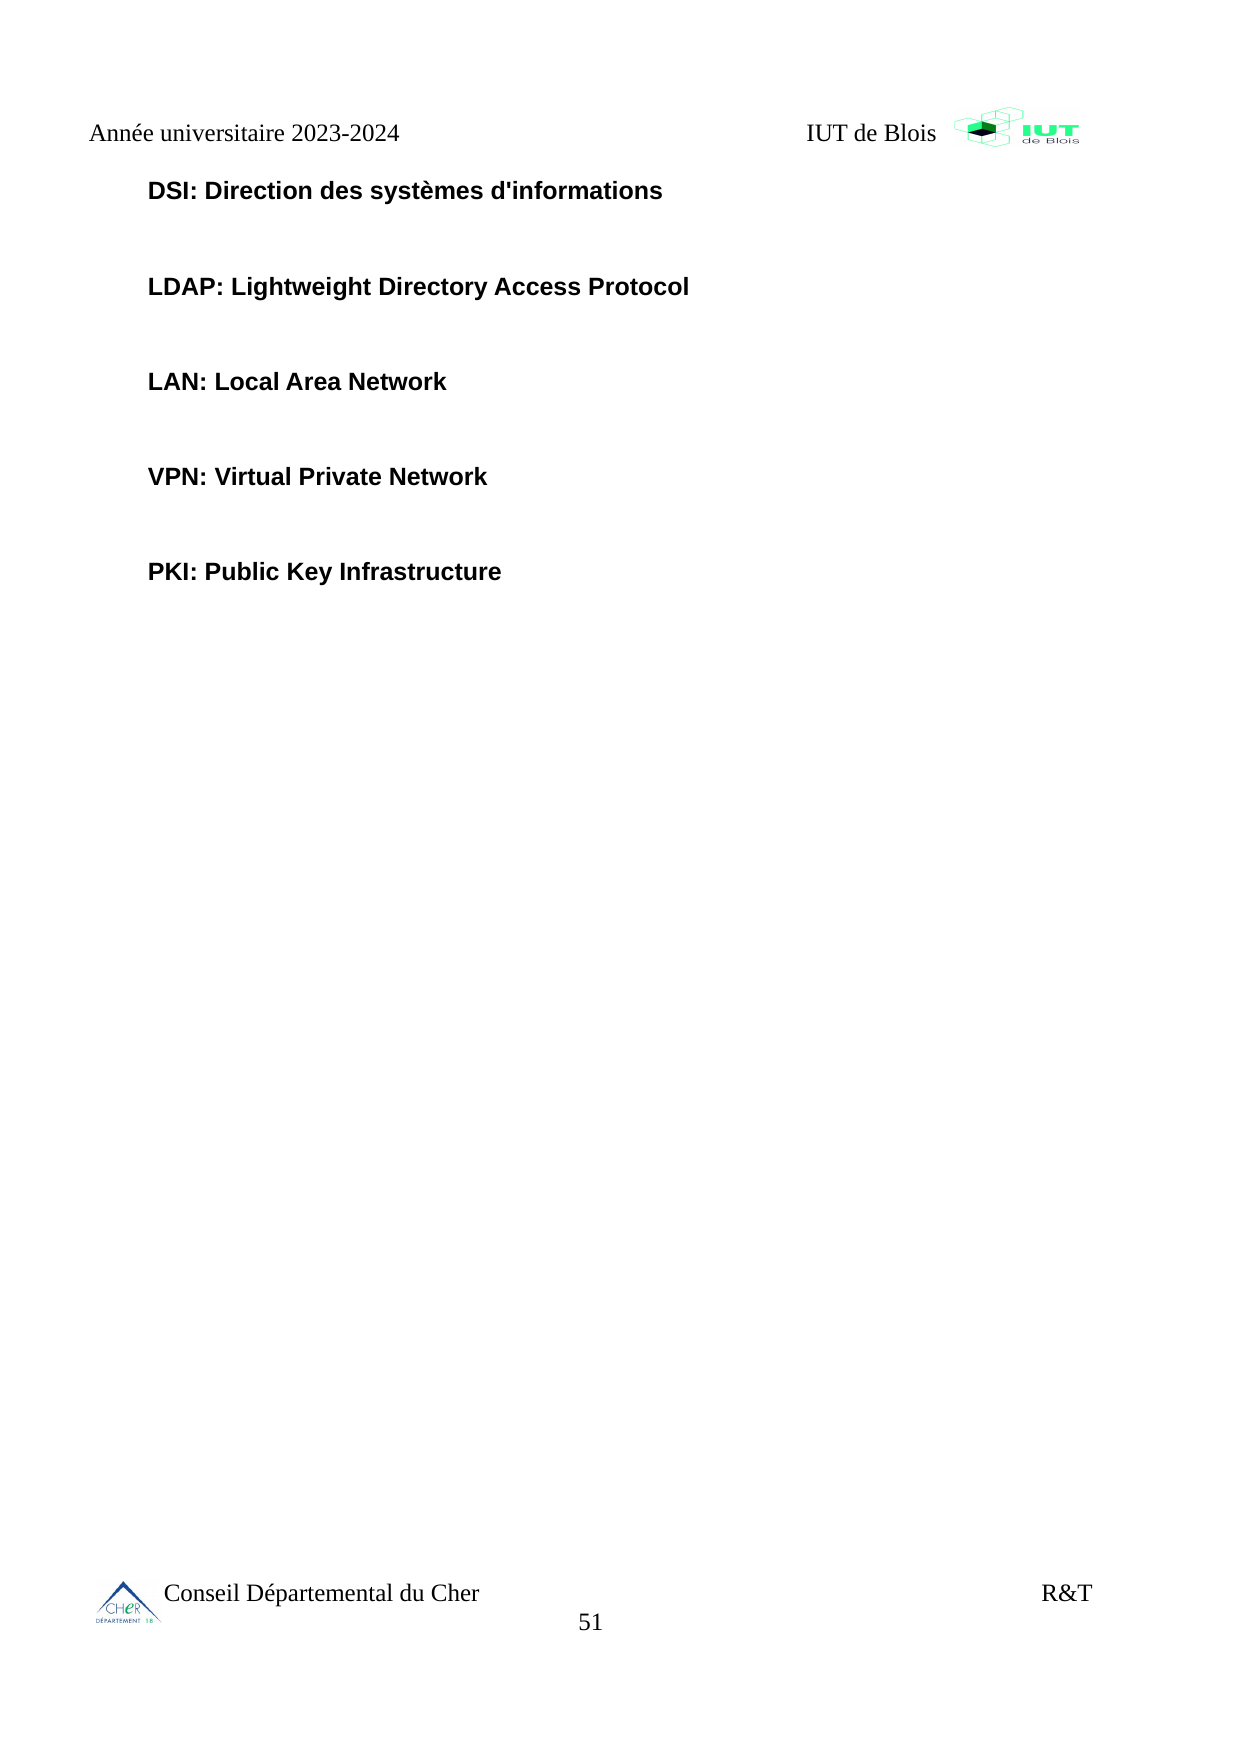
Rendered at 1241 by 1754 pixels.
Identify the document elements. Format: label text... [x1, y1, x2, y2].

picture [96, 1581, 162, 1623]
picture [954, 107, 1079, 147]
text LAN: Local Area Network [88, 367, 1175, 396]
text LDAP: Lightweight Directory Access Protocol [88, 272, 1175, 300]
text DSI: Direction des systèmes d'informations [88, 176, 1175, 205]
text PKI: Public Key Infrastructure [88, 557, 1175, 586]
text VPN: Virtual Private Network [88, 462, 1175, 491]
